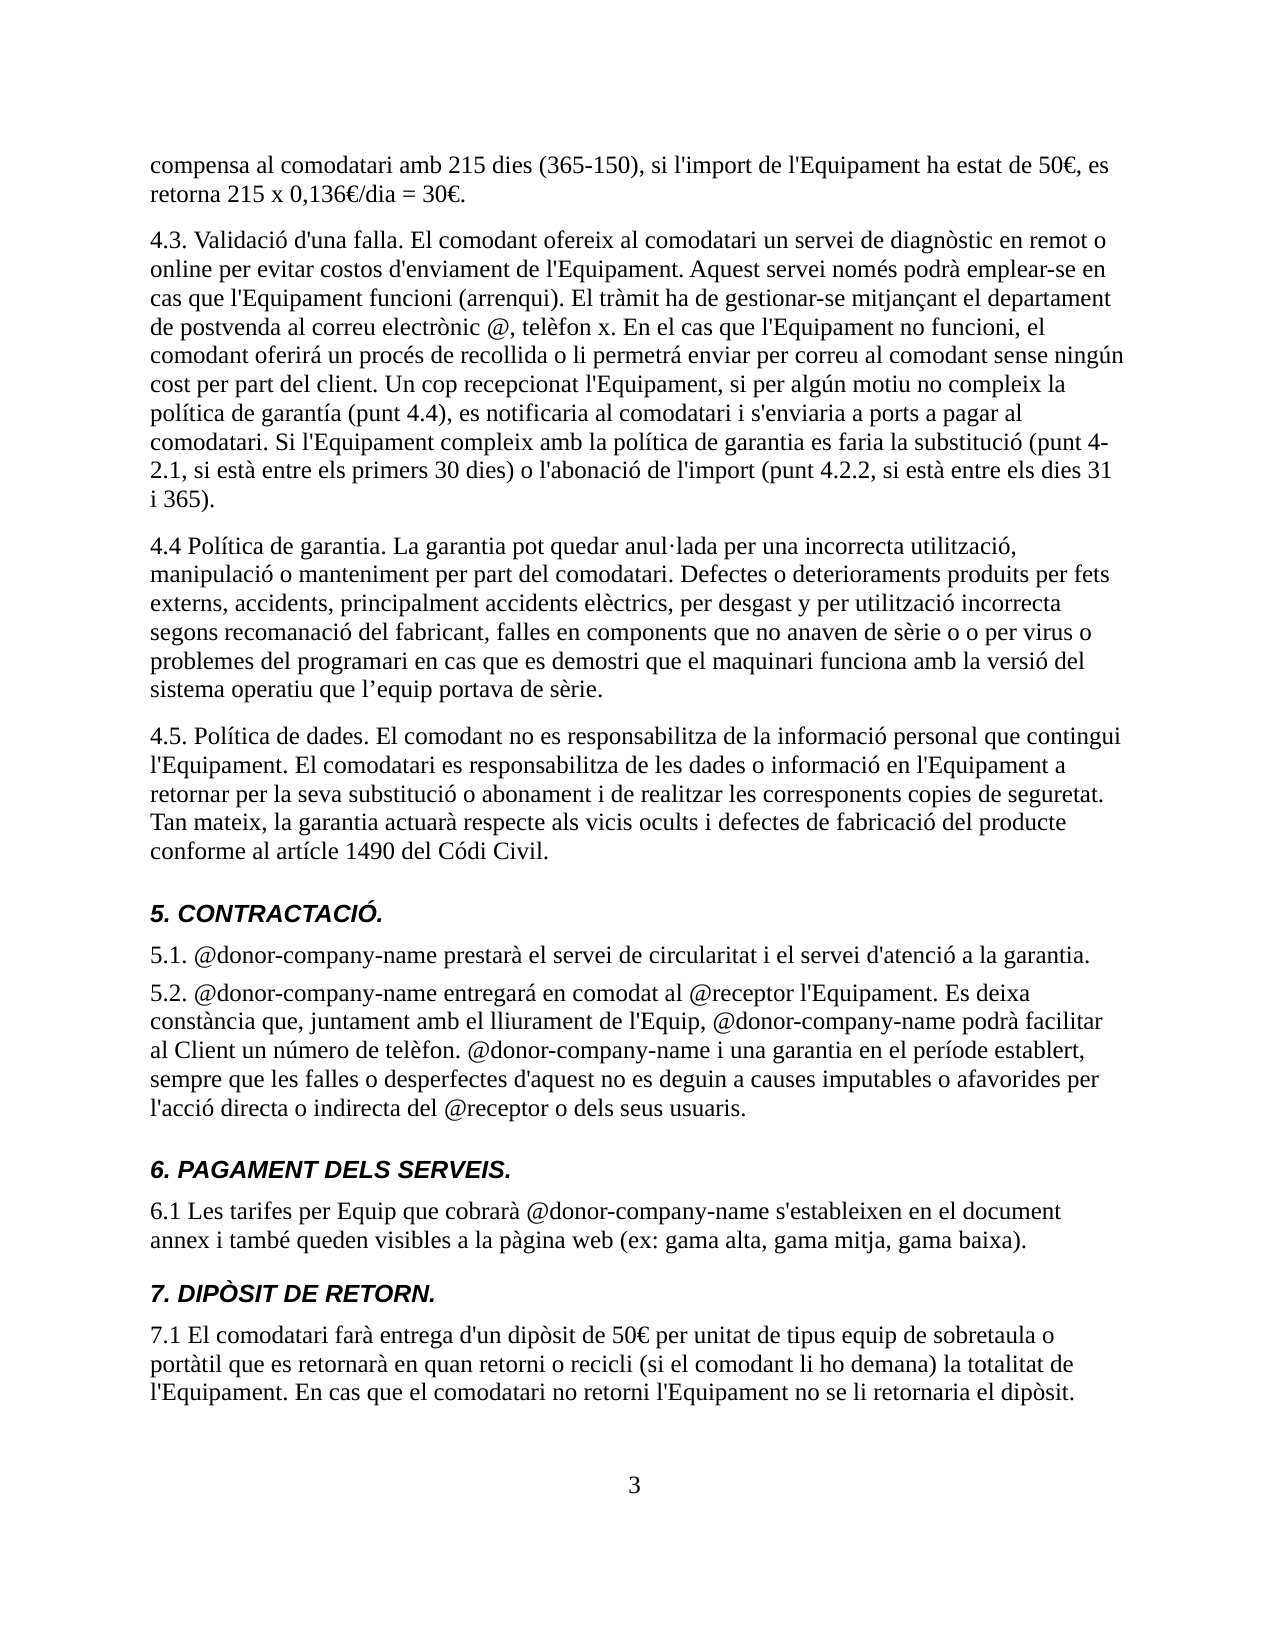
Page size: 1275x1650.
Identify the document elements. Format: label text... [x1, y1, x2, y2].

subtitle 5. CONTRACTACIÓ. [150, 899, 1125, 927]
text 4.5. Política de dades. El comodant no es responsabilitza de la informació personal que contingui l'Equipament. El comodatari es responsabilitza de les dades o informació en l'Equipament a retornar per la seva substitució o abonament i de realitzar les corresponents copies de seguretat. Tan mateix, la garantia actuarà respecte als vicis ocults i defectes de fabricació del producte conforme al artícle 1490 del Códi Civil. [150, 721, 1125, 865]
text compensa al comodatari amb 215 dies (365-150), si l'import de l'Equipament ha estat de 50€, es retorna 215 x 0,136€/dia = 30€. [150, 150, 1125, 207]
text 4.4 Política de garantia. La garantia pot quedar anul·lada per una incorrecta utilització, manipulació o manteniment per part del comodatari. Defectes o deterioraments produits per fets externs, accidents, principalment accidents elèctrics, per desgast y per utilització incorrecta segons recomanació del fabricant, falles en components que no anaven de sèrie o o per virus o problemes del programari en cas que es demostri que el maquinari funciona amb la versió del sistema operatiu que l’equip portava de sèrie. [150, 531, 1125, 703]
text 6.1 Les tarifes per Equip que cobrarà @donor-company-name s'estableixen en el document annex i també queden visibles a la pàgina web (ex: gama alta, gama mitja, gama baixa). [150, 1196, 1125, 1254]
text 5.1. @donor-company-name prestarà el servei de circularitat i el servei d'atenció a la garantia. [150, 940, 1125, 969]
text 7.1 El comodatari farà entrega d'un dipòsit de 50€ per unitat de tipus equip de sobretaula o portàtil que es retornarà en quan retorni o recicli (si el comodant li ho demana) la totalitat de l'Equipament. En cas que el comodatari no retorni l'Equipament no se li retornaria el dipòsit. [150, 1320, 1125, 1406]
text 5.2. @donor-company-name entregará en comodat al @receptor l'Equipament. Es deixa constància que, juntament amb el lliurament de l'Equip, @donor-company-name podrà facilitar al Client un número de telèfon. @donor-company-name i una garantia en el període establert, sempre que les falles o desperfectes d'aquest no es deguin a causes imputables o afavorides per l'acció directa o indirecta del @receptor o dels seus usuaris. [150, 978, 1125, 1121]
text 4.3. Validació d'una falla. El comodant ofereix al comodatari un servei de diagnòstic en remot o online per evitar costos d'enviament de l'Equipament. Aquest servei només podrà emplear-se en cas que l'Equipament funcioni (arrenqui). El tràmit ha de gestionar-se mitjançant el departament de postvenda al correu electrònic @, telèfon x. En el cas que l'Equipament no funcioni, el comodant oferirá un procés de recollida o li permetrá enviar per correu al comodant sense ningún cost per part del client. Un cop recepcionat l'Equipament, si per algún motiu no compleix la política de garantía (punt 4.4), es notificaria al comodatari i s'enviaria a ports a pagar al comodatari. Si l'Equipament compleix amb la política de garantia es faria la substitució (punt 4-2.1, si està entre els primers 30 dies) o l'abonació de l'import (punt 4.2.2, si està entre els dies 31 i 365). [150, 225, 1125, 513]
subtitle 6. PAGAMENT DELS SERVEIS. [150, 1155, 1125, 1184]
subtitle 7. DIPÒSIT DE RETORN. [150, 1279, 1125, 1307]
